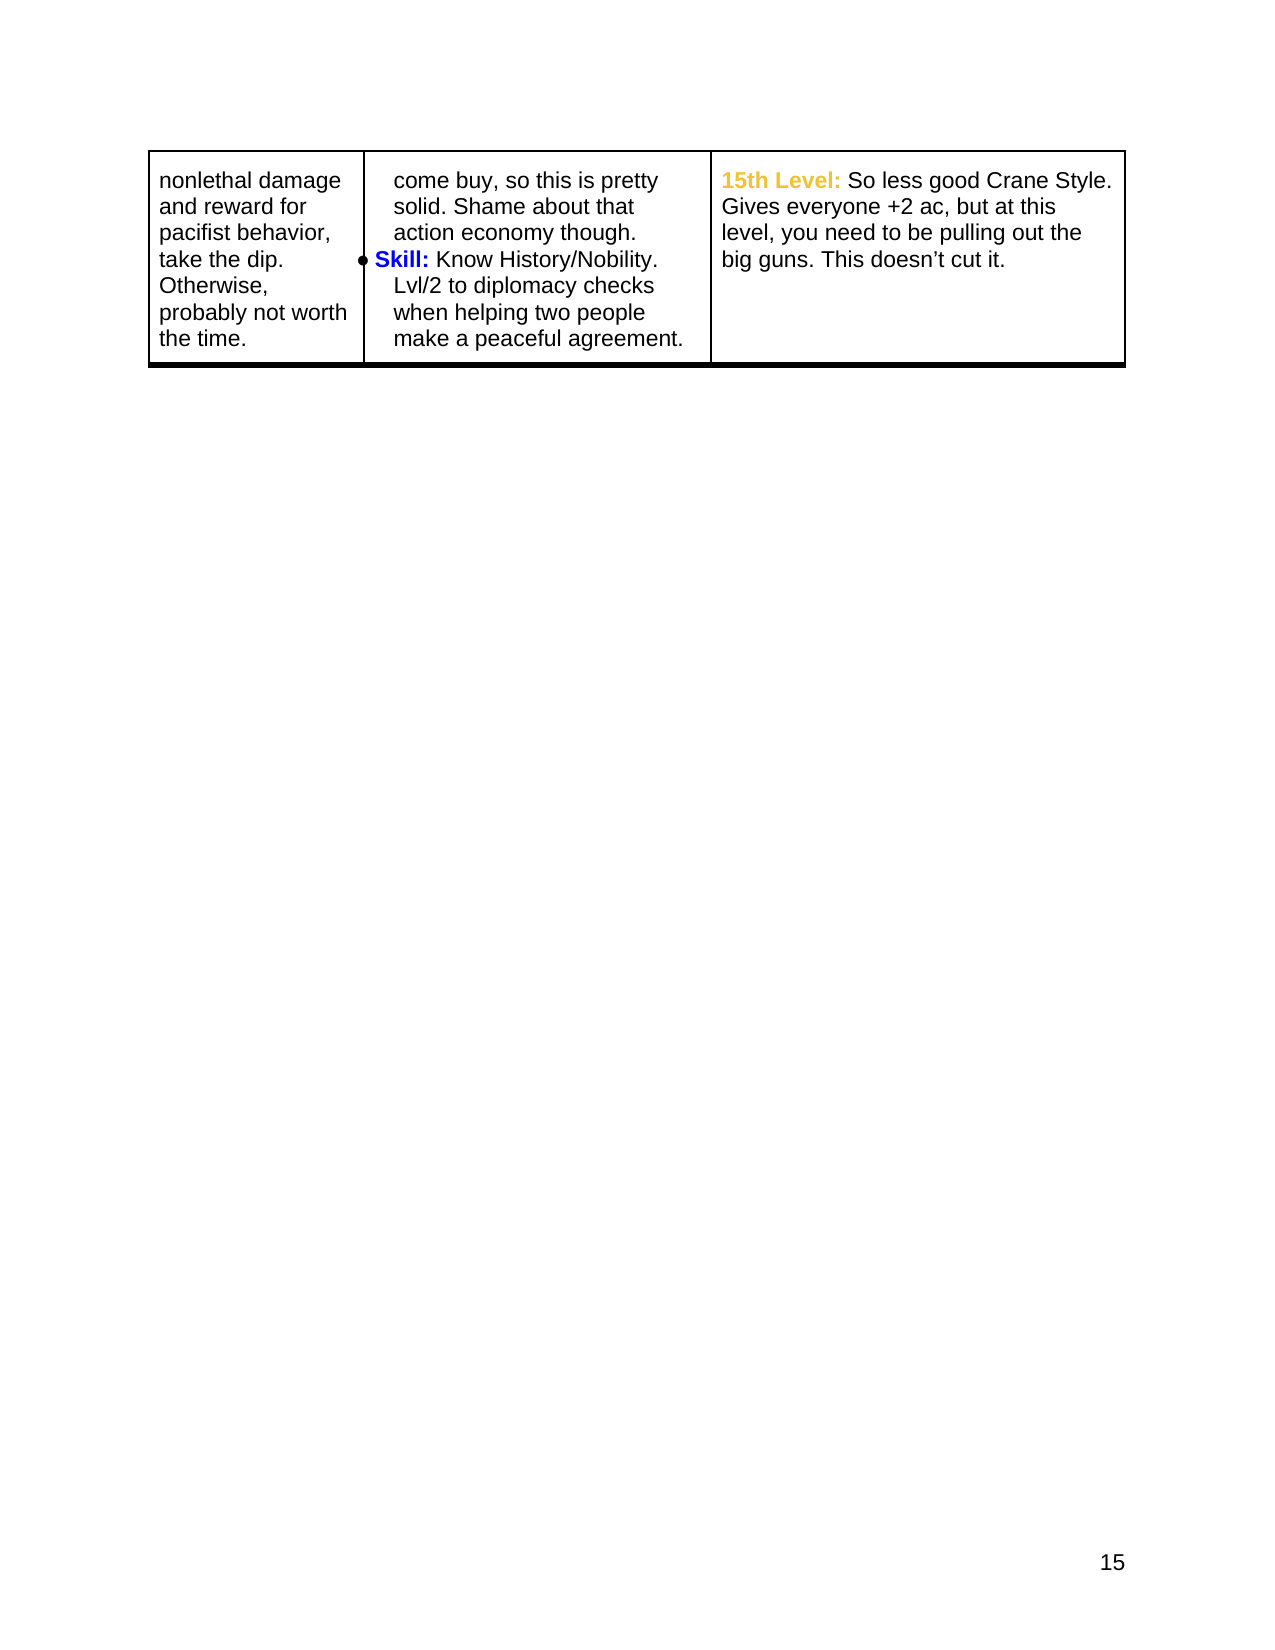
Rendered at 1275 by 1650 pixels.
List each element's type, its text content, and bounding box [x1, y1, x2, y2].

table_cell 15th Level: So less good Crane Style. Gives everyone +2 ac, but at this level, you need to be pulling out the big guns. This doesn’t cut it. [712, 152, 1124, 362]
table_cell (2-3/5) Order of The Blue Rose Good for a VERY specific playstyle...and even then not the best. If, for some reason, you want to be doing nonlethal damage and reward for pacifist behavior, take the dip. Otherwise, probably not worth the time. [150, 152, 363, 362]
table_cell Edict: Be a pacifist. Because this is DND, this can range from being really neat to absolutely impossible. Challenge:1+lvl/4 moral bonus to attack rolls against any intelligent creature you give a chance to surrender (standard action). Bonuses to attack are ALWAYS great, and hard to come buy, so this is pretty solid. Shame about that action economy though. Skill: Know History/Nobility. Lvl/2 to diplomacy checks when helping two people make a peaceful agreement. [365, 152, 710, 362]
